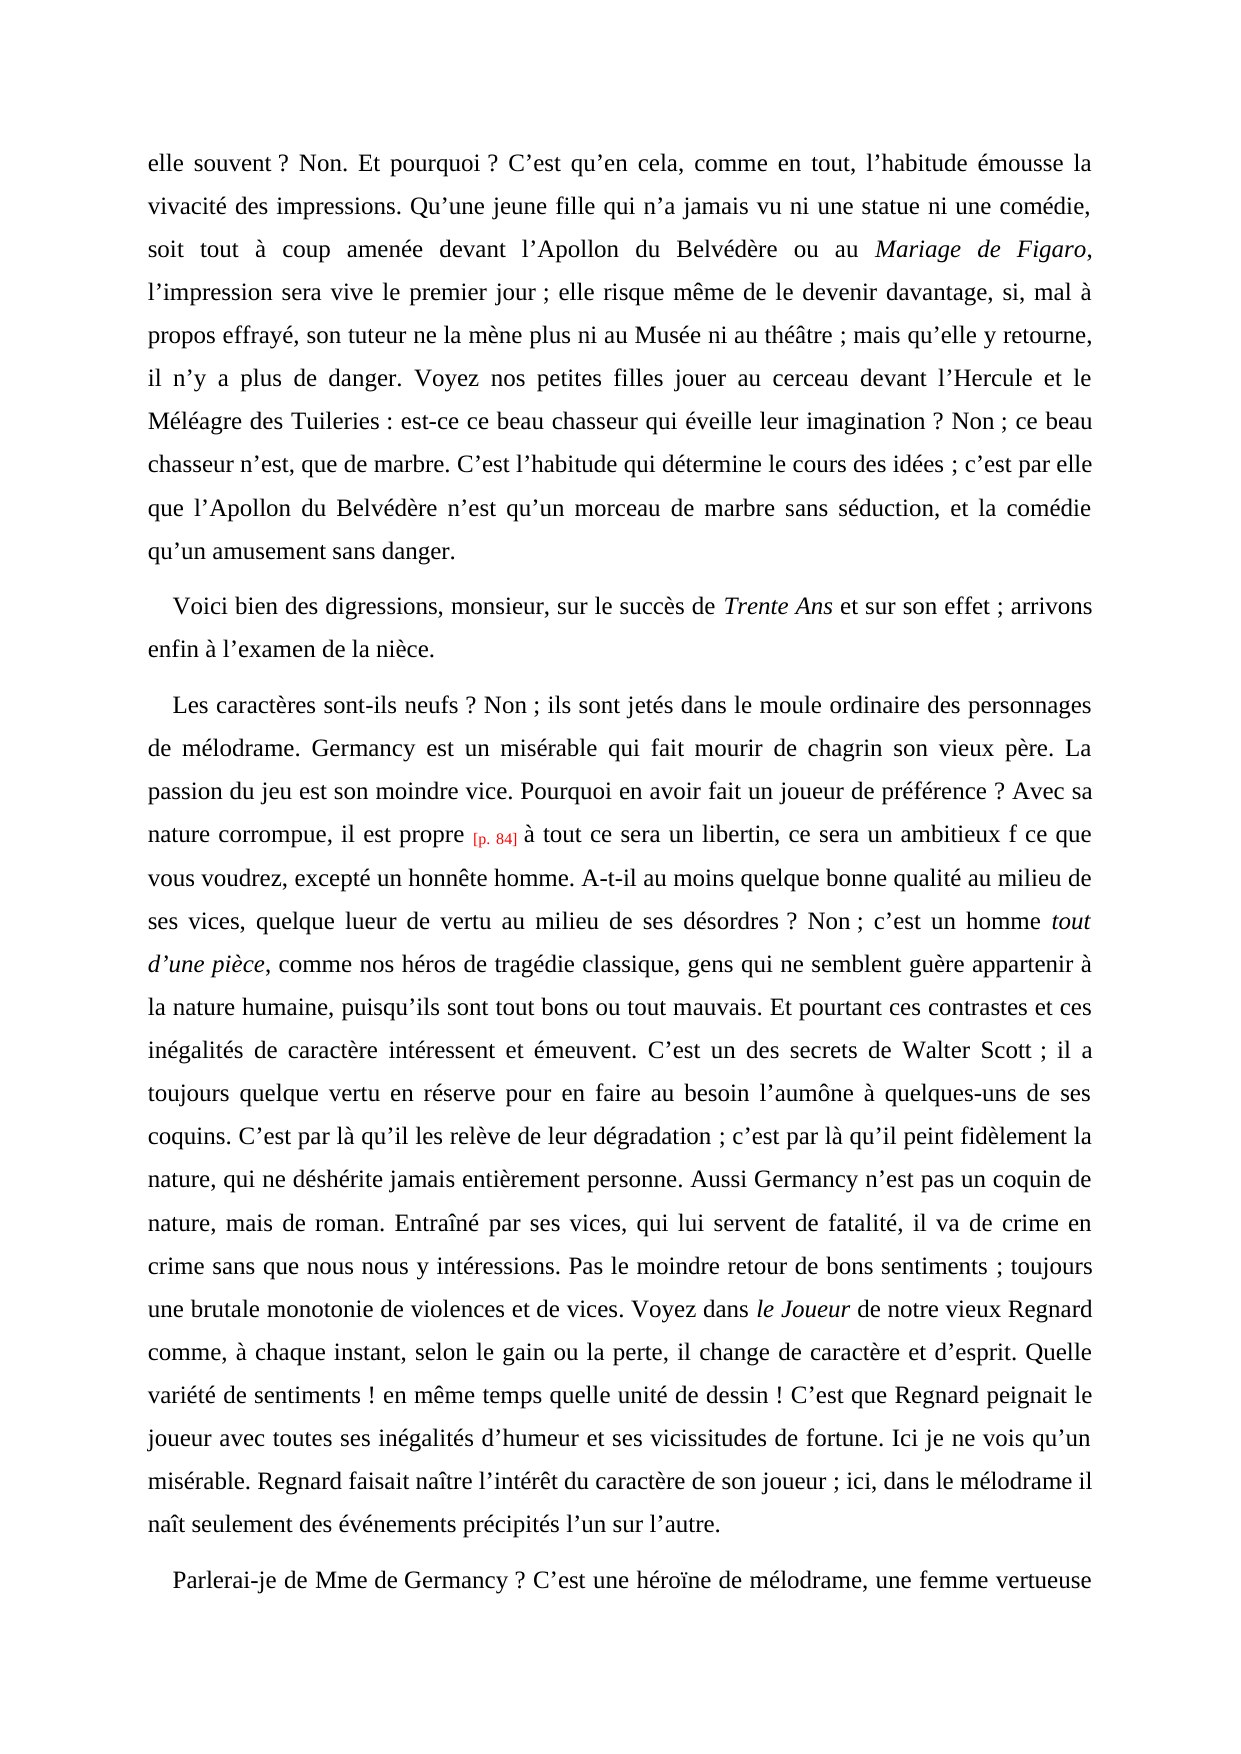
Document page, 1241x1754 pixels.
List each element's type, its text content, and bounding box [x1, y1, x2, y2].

text Les caractères sont-ils neufs ? Non ; ils sont jetés dans le moule ordinaire des personnages de mélodrame. Germancy est un misérable qui fait mourir de chagrin son vieux père. La passion du jeu est son moindre vice. Pourquoi en avoir fait un joueur de préférence ? Avec sa nature corrompue, il est propre [p. 84] à tout ce sera un libertin, ce sera un ambitieux f ce que vous voudrez, excepté un honnête homme. A-t-il au moins quelque bonne qualité au milieu de ses vices, quelque lueur de vertu au milieu de ses désordres ? Non ; c’est un homme tout d’une pièce, comme nos héros de tragédie classique, gens qui ne semblent guère appartenir à la nature humaine, puisqu’ils sont tout bons ou tout mauvais. Et pourtant ces contrastes et ces inégalités de caractère intéressent et émeuvent. C’est un des secrets de Walter Scott ; il a toujours quelque vertu en réserve pour en faire au besoin l’aumône à quelques-uns de ses coquins. C’est par là qu’il les relève de leur dégradation ; c’est par là qu’il peint fidèlement la nature, qui ne déshérite jamais entièrement personne. Aussi Germancy n’est pas un coquin de nature, mais de roman. Entraîné par ses vices, qui lui servent de fatalité, il va de crime en crime sans que nous nous y intéressions. Pas le moindre retour de bons sentiments ; toujours une brutale monotonie de violences et de vices. Voyez dans le Joueur de notre vieux Regnard comme, à chaque instant, selon le gain ou la perte, il change de caractère et d’esprit. Quelle variété de sentiments ! en même temps quelle unité de dessin ! C’est que Regnard peignait le joueur avec toutes ses inégalités d’humeur et ses vicissitudes de fortune. Ici je ne vois qu’un misérable. Regnard faisait naître l’intérêt du caractère de son joueur ; ici, dans le mélodrame il naît seulement des événements précipités l’un sur l’autre. [148, 690, 1093, 1538]
text Parlerai-je de Mme de Germancy ? C’est une héroïne de mélodrame, une femme vertueuse [148, 1565, 1093, 1594]
text elle souvent ? Non. Et pourquoi ? C’est qu’en cela, comme en tout, l’habitude émousse la vivacité des impressions. Qu’une jeune fille qui n’a jamais vu ni une statue ni une comédie, soit tout à coup amenée devant l’Apollon du Belvédère ou au Mariage de Figaro, l’impression sera vive le premier jour ; elle risque même de le devenir davantage, si, mal à propos effrayé, son tuteur ne la mène plus ni au Musée ni au théâtre ; mais qu’elle y retourne, il n’y a plus de danger. Voyez nos petites filles jouer au cerceau devant l’Hercule et le Méléagre des Tuileries : est-ce ce beau chasseur qui éveille leur imagination ? Non ; ce beau chasseur n’est, que de marbre. C’est l’habitude qui détermine le cours des idées ; c’est par elle que l’Apollon du Belvédère n’est qu’un morceau de marbre sans séduction, et la comédie qu’un amusement sans danger. [148, 148, 1093, 564]
text Voici bien des digressions, monsieur, sur le succès de Trente Ans et sur son effet ; arrivons enfin à l’examen de la nièce. [148, 591, 1093, 663]
